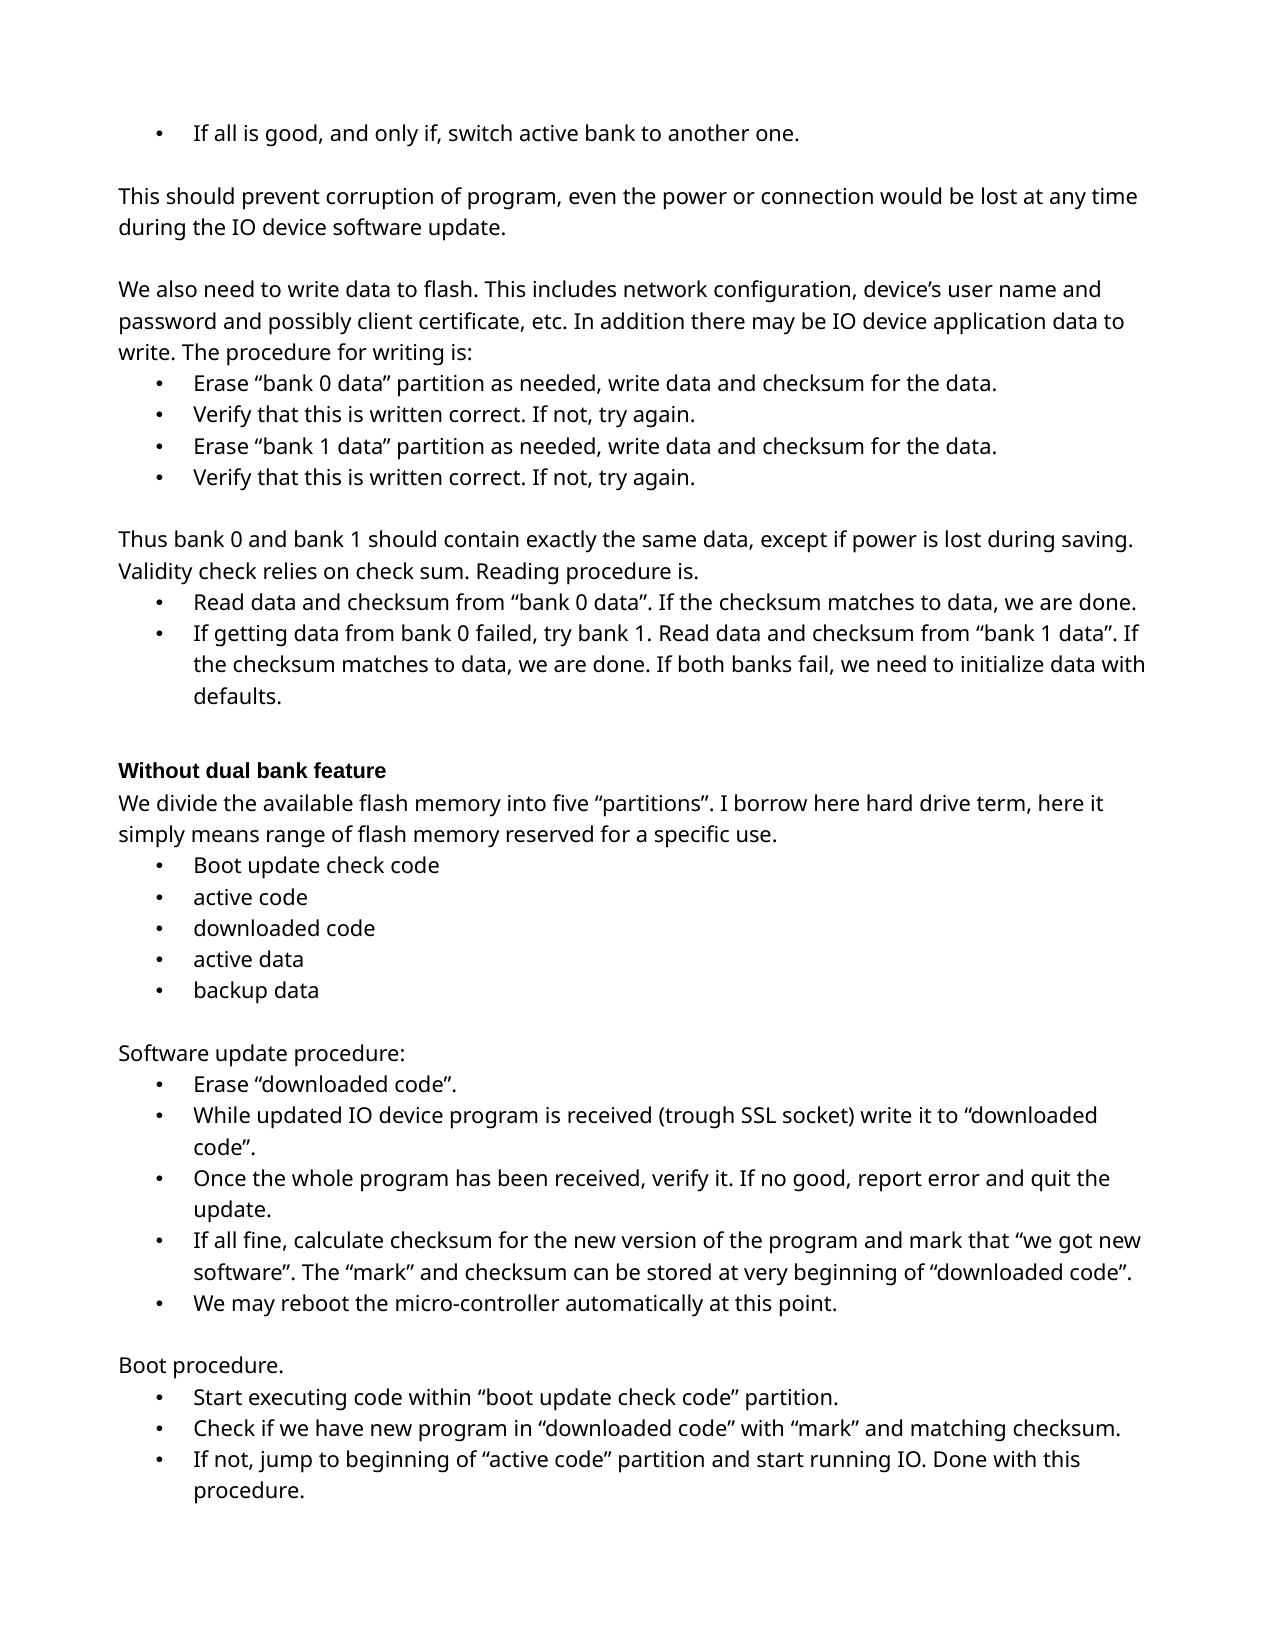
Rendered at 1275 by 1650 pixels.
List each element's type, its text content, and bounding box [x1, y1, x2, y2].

list Check if we have new program in “downloaded code” with “mark” and matching checksum. [156, 1413, 1157, 1443]
text We also need to write data to flash. This includes network configuration, device’s user name and password and possibly client certificate, etc. In addition there may be IO device application data to write. The procedure for writing is: [118, 274, 1157, 367]
text Software update procedure: [118, 1038, 1157, 1068]
subtitle Without dual bank feature [118, 758, 1157, 783]
list If not, jump to beginning of “active code” partition and start running IO. Done with this procedure. [156, 1444, 1157, 1505]
list active code [156, 882, 1157, 911]
list Read data and checksum from “bank 0 data”. If the checksum matches to data, we are done. [156, 587, 1157, 617]
list Erase “downloaded code”. [156, 1069, 1157, 1099]
list If all fine, calculate checksum for the new version of the program and mark that “we got new software”. The “mark” and checksum can be stored at very beginning of “downloaded code”. [156, 1225, 1157, 1286]
list If getting data from bank 0 failed, try bank 1. Read data and checksum from “bank 1 data”. If the checksum matches to data, we are done. If both banks fail, we need to initialize data with defaults. [156, 618, 1157, 710]
list downloaded code [156, 913, 1157, 943]
list Erase “bank 1 data” partition as needed, write data and checksum for the data. [156, 431, 1157, 460]
list If all is good, and only if, switch active bank to another one. [156, 118, 1157, 148]
list active data [156, 944, 1157, 974]
list While updated IO device program is received (trough SSL socket) write it to “downloaded code”. [156, 1100, 1157, 1161]
text Boot procedure. [118, 1350, 1157, 1380]
text Thus bank 0 and bank 1 should contain exactly the same data, except if power is lost during saving. Validity check relies on check sum. Reading procedure is. [118, 524, 1157, 585]
text This should prevent corruption of program, even the power or connection would be lost at any time during the IO device software update. [118, 181, 1157, 242]
list Boot update check code [156, 850, 1157, 880]
list Once the whole program has been received, verify it. If no good, report error and quit the update. [156, 1163, 1157, 1224]
list backup data [156, 975, 1157, 1005]
list We may reboot the micro-controller automatically at this point. [156, 1288, 1157, 1318]
list Erase “bank 0 data” partition as needed, write data and checksum for the data. [156, 368, 1157, 398]
text We divide the available flash memory into five “partitions”. I borrow here hard drive term, here it simply means range of flash memory reserved for a specific use. [118, 788, 1157, 849]
list Start executing code within “boot update check code” partition. [156, 1382, 1157, 1411]
list Verify that this is written correct. If not, try again. [156, 399, 1157, 429]
list Verify that this is written correct. If not, try again. [156, 462, 1157, 492]
